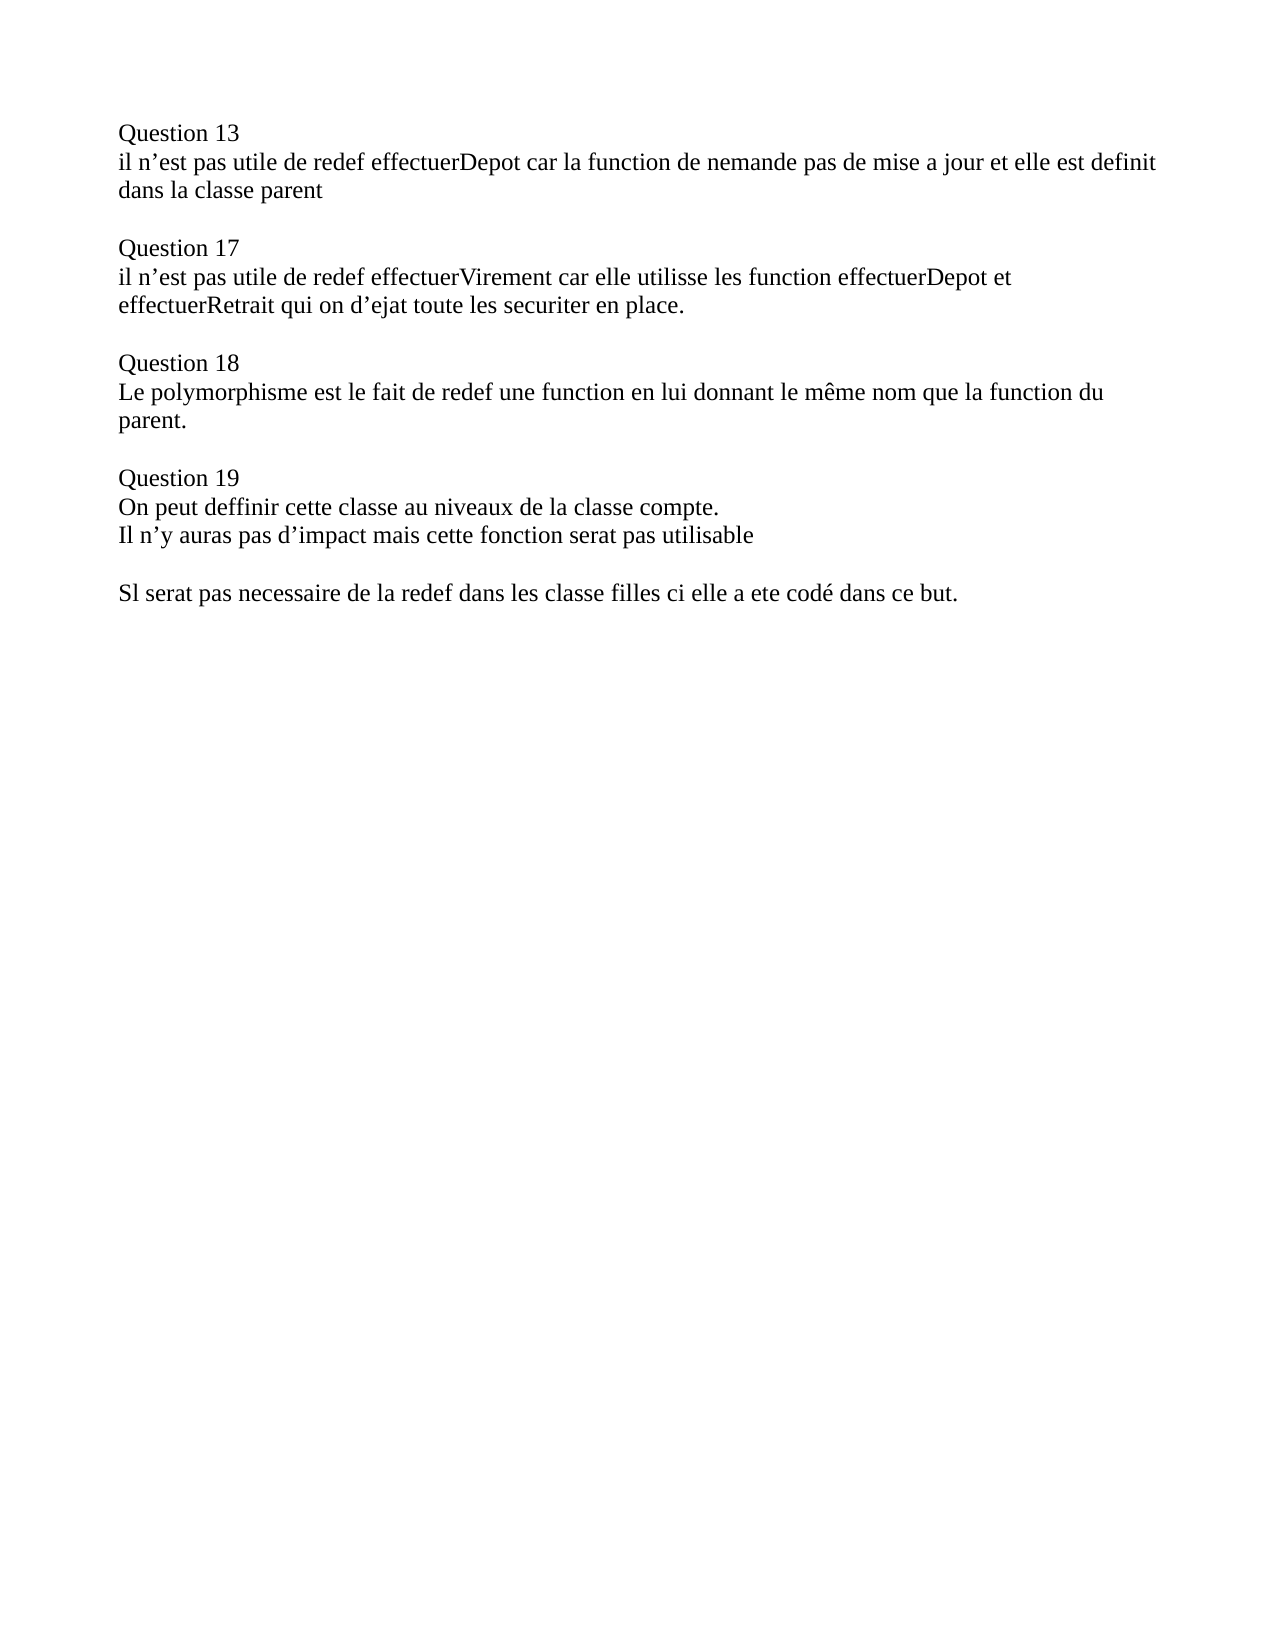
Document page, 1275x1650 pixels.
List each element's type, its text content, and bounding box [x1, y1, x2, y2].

text Question 19 [118, 463, 1157, 492]
text il n’est pas utile de redef effectuerVirement car elle utilisse les function effectuerDepot et effectuerRetrait qui on d’ejat toute les securiter en place. [118, 262, 1157, 319]
text Le polymorphisme est le fait de redef une function en lui donnant le même nom que la function du parent. [118, 377, 1157, 434]
text Question 17 [118, 233, 1157, 262]
text Question 18 [118, 348, 1157, 377]
text Sl serat pas necessaire de la redef dans les classe filles ci elle a ete codé dans ce but. [118, 578, 1157, 607]
text il n’est pas utile de redef effectuerDepot car la function de nemande pas de mise a jour et elle est definit dans la classe parent [118, 147, 1157, 204]
text Il n’y auras pas d’impact mais cette fonction serat pas utilisable [118, 521, 1157, 549]
text On peut deffinir cette classe au niveaux de la classe compte. [118, 492, 1157, 521]
text Question 13 [118, 118, 1157, 147]
